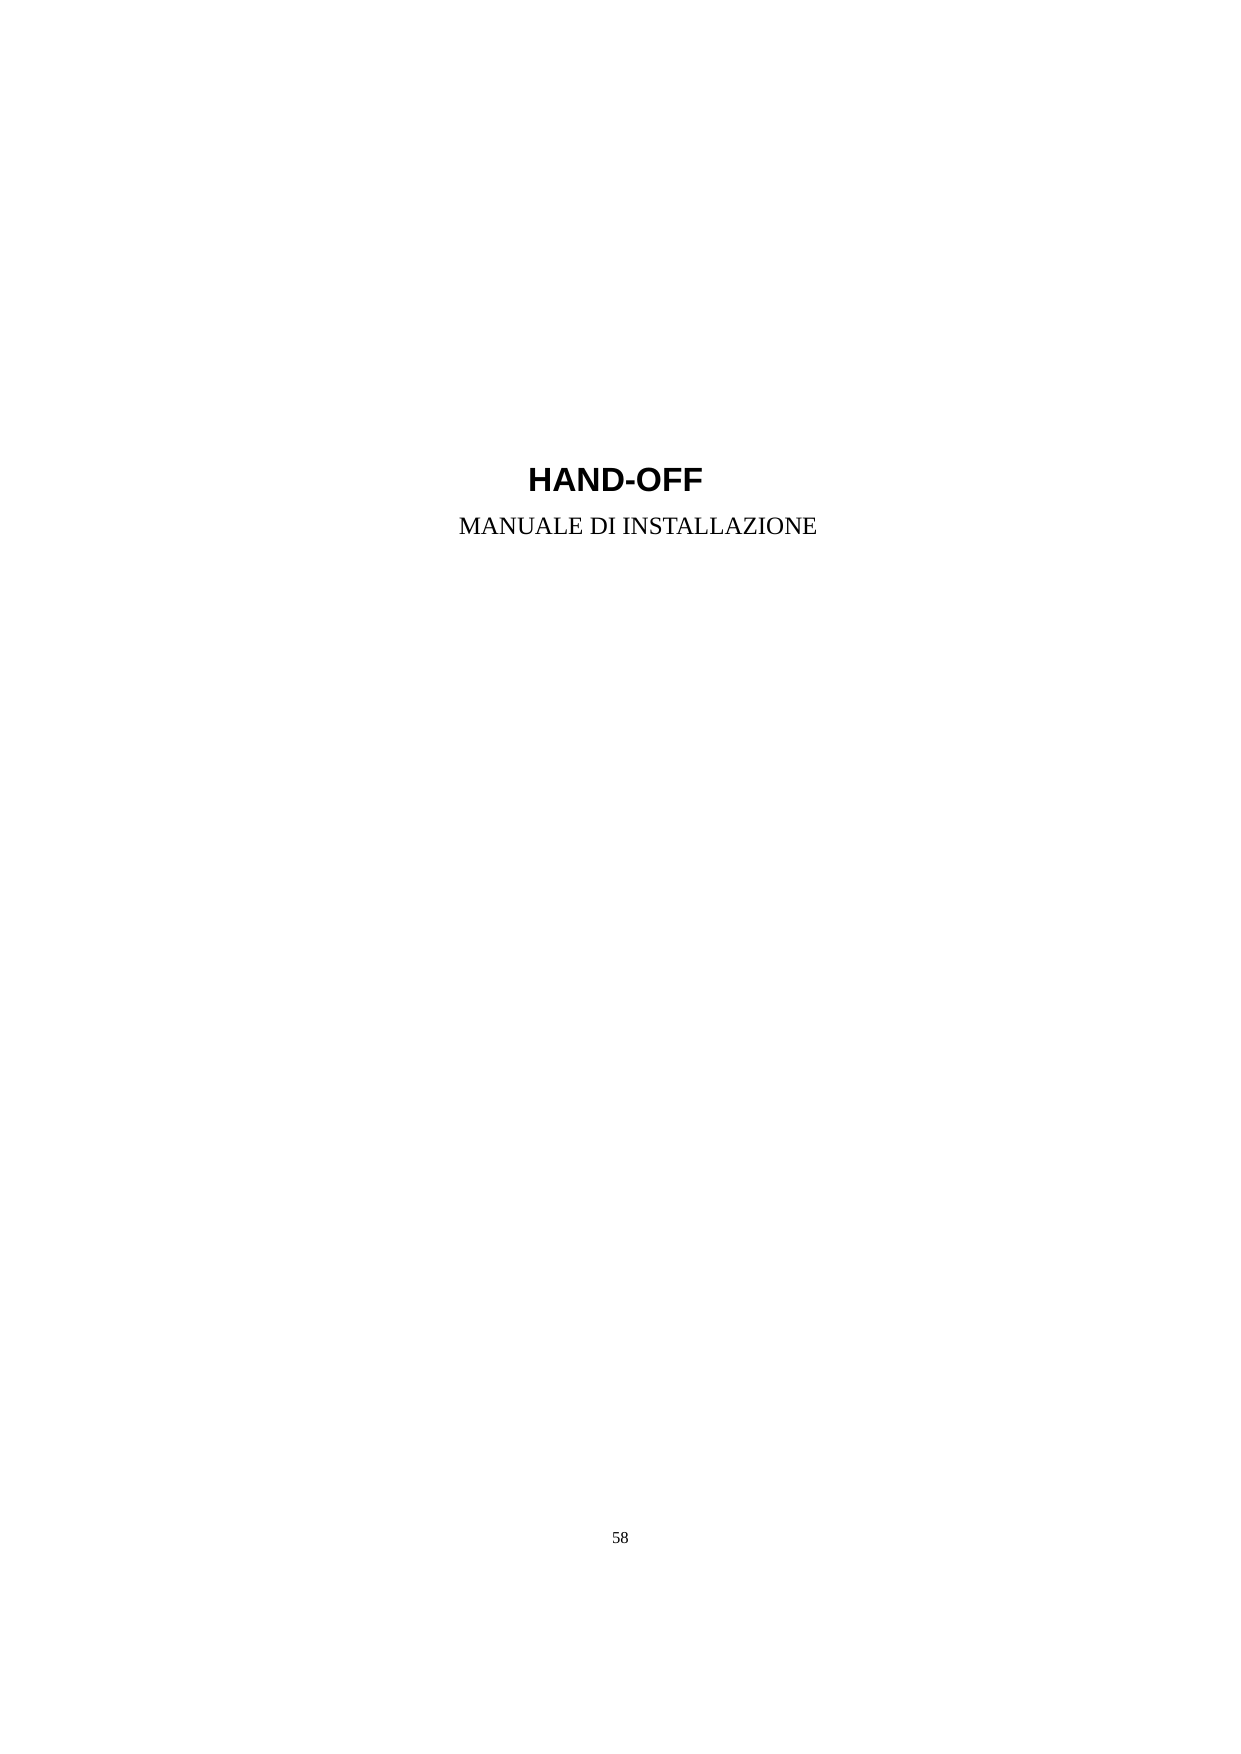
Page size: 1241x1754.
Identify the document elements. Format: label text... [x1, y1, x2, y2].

subtitle HAND-OFF [177, 460, 1063, 499]
text MANUALE DI INSTALLAZIONE [183, 511, 1063, 540]
